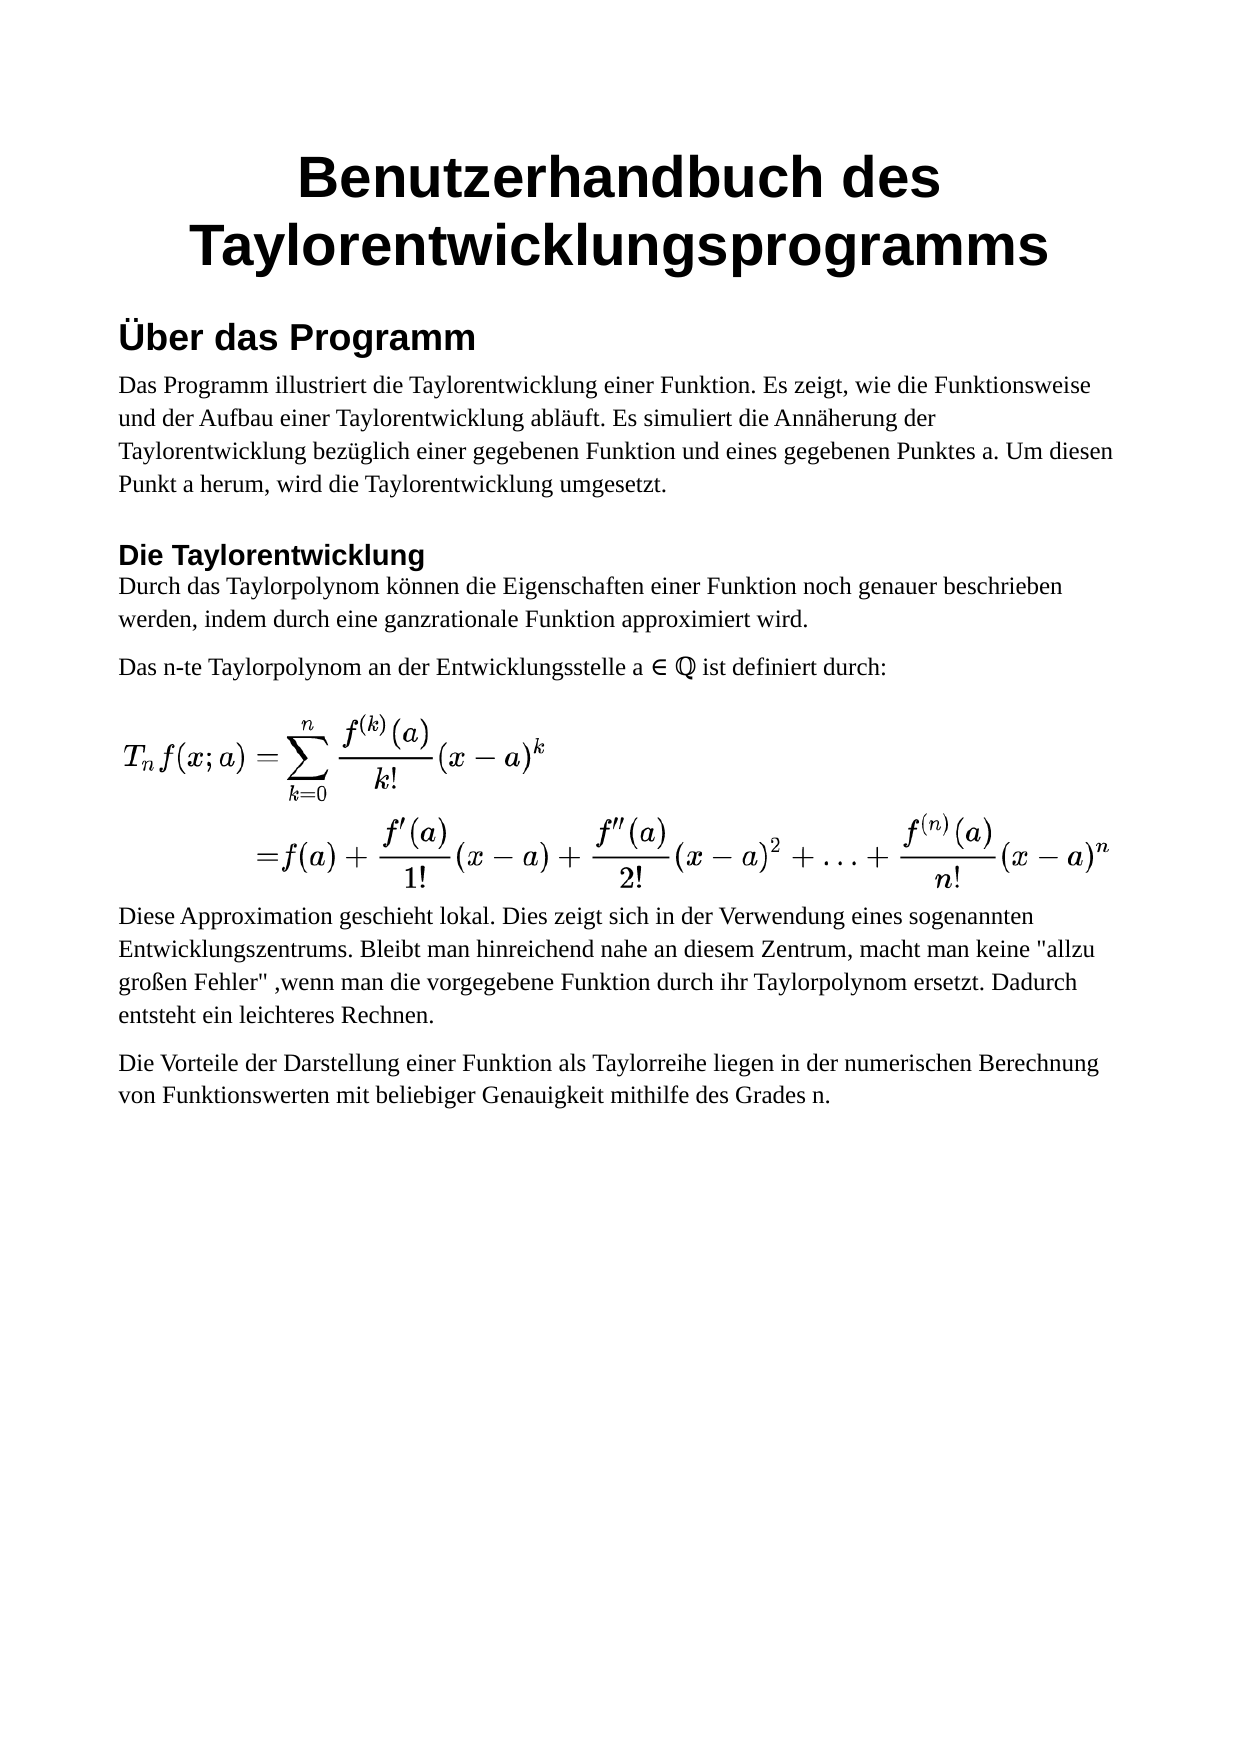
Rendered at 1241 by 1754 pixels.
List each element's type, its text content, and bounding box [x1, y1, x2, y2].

text Das Programm illustriert die Taylorentwicklung einer Funktion. Es zeigt, wie die Funktionsweise und der Aufbau einer Taylorentwicklung abläuft. Es simuliert die Annäherung der Taylorentwicklung bezüglich einer gegebenen Funktion und eines gegebenen Punktes a. Um diesen Punkt a herum, wird die Taylorentwicklung umgesetzt. [118, 370, 1122, 498]
text Benutzerhandbuch des Taylorentwicklungsprogramms [118, 143, 1122, 277]
subtitle Die Taylorentwicklung [118, 538, 1122, 571]
text Die Vorteile der Darstellung einer Funktion als Taylorreihe liegen in der numerischen Berechnung von Funktionswerten mit beliebiger Genauigkeit mithilfe des Grades n. [118, 1048, 1122, 1109]
text Durch das Taylorpolynom können die Eigenschaften einer Funktion noch genauer beschrieben werden, indem durch eine ganzrationale Funktion approximiert wird. [118, 571, 1122, 633]
text Diese Approximation geschieht lokal. Dies zeigt sich in der Verwendung eines sogenannten Entwicklungszentrums. Bleibt man hinreichend nahe an diesem Zentrum, macht man keine "allzu großen Fehler" ,wenn man die vorgegebene Funktion durch ihr Taylorpolynom ersetzt. Dadurch entsteht ein leichteres Rechnen. [118, 901, 1122, 1029]
text Das n-te Taylorpolynom an der Entwicklungsstelle a ∈ ℚ ist definiert durch: [118, 652, 1122, 681]
subtitle Über das Programm [118, 315, 1122, 358]
